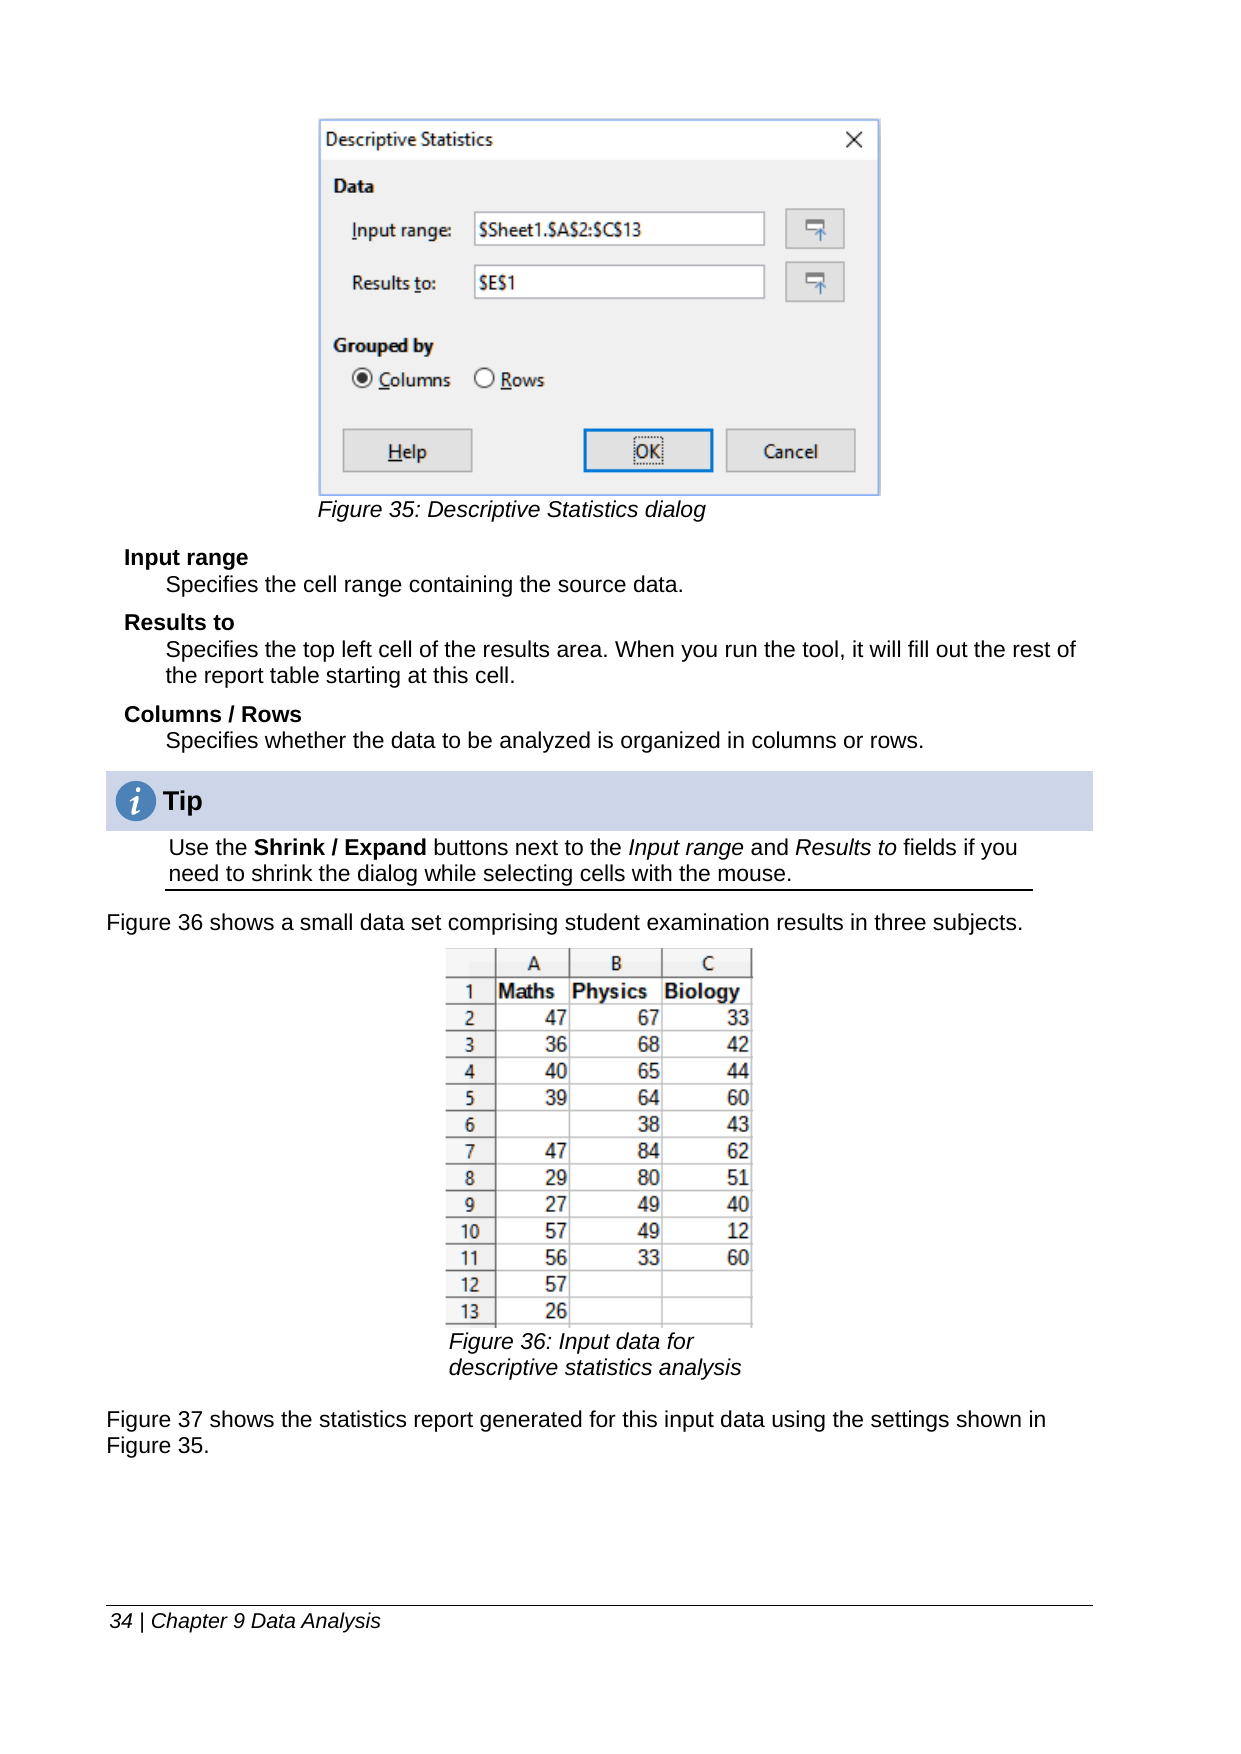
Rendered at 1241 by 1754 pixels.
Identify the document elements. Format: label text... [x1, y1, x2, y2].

text Results to [124, 609, 1093, 636]
text Specifies whether the data to be analyzed is organized in columns or rows. [165, 727, 1093, 754]
text Input range [124, 544, 1093, 571]
text Specifies the top left cell of the results area. When you run the tool, it will fill out the rest of the report table starting at this cell. [165, 636, 1093, 688]
subtitle Tip [106, 771, 1093, 831]
text Specifies the cell range containing the source data. [165, 571, 1093, 597]
text Figure 36 shows a small data set comprising student examination results in three subjects. [106, 909, 1093, 936]
text Figure 35: Descriptive Statistics dialog [317, 118, 881, 522]
picture [318, 118, 881, 496]
picture [445, 948, 754, 1328]
text Figure 37 shows the statistics report generated for this input data using the settings shown in Figure 35. [106, 1406, 1093, 1459]
text Figure 36: Input data for descriptive statistics analysis [449, 1328, 750, 1380]
text Columns / Rows [124, 701, 1093, 727]
text Use the Shrink / Expand buttons next to the Input range and Results to fields if you need to shrink the dialog while selecting cells with the mouse. [165, 831, 1033, 889]
